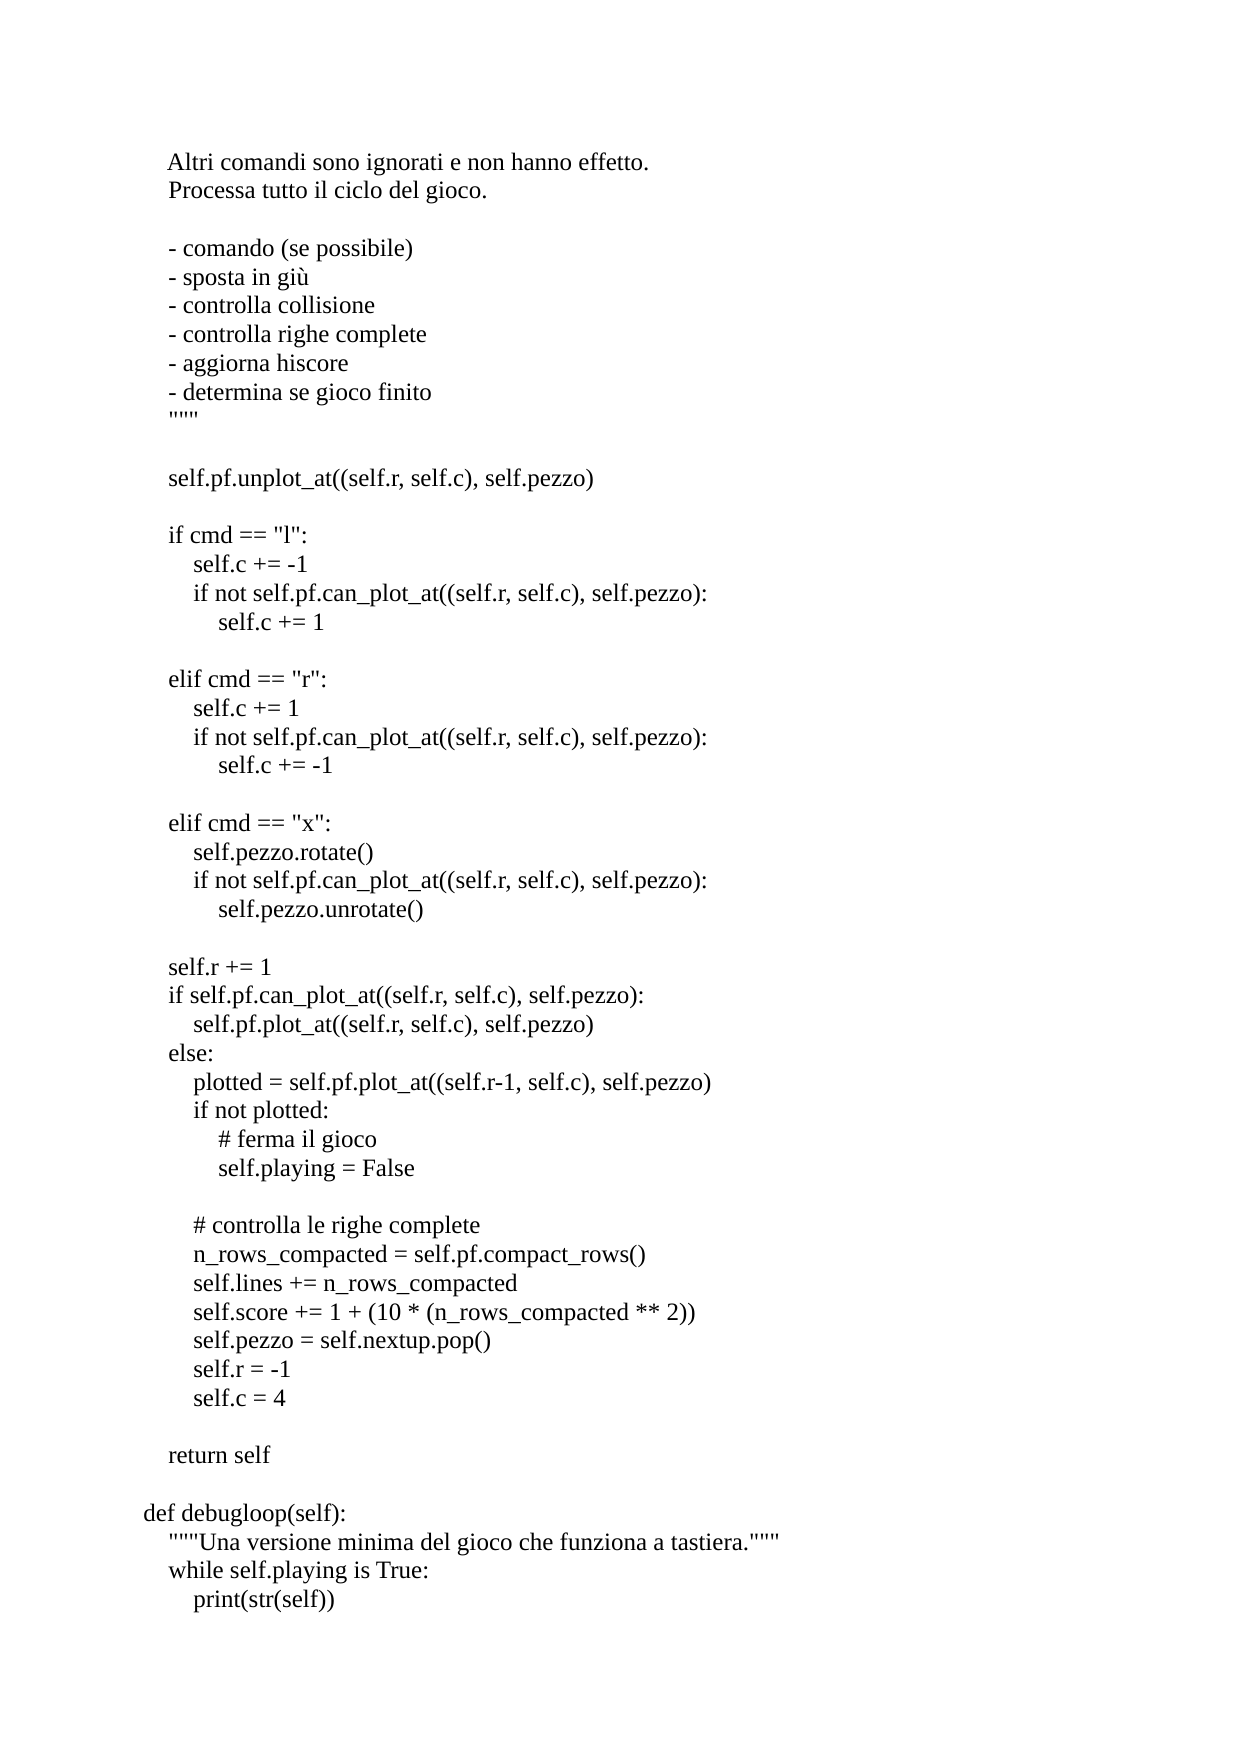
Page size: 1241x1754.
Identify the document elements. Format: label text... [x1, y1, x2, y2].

text self.pezzo = self.nextup.pop() [118, 1326, 1122, 1354]
text """ [118, 406, 1122, 434]
text if not self.pf.can_plot_at((self.r, self.c), self.pezzo): [118, 578, 1122, 607]
text - aggiorna hiscore [118, 348, 1122, 377]
text self.pezzo.unrotate() [118, 894, 1122, 923]
text self.c += 1 [118, 607, 1122, 636]
text if self.pf.can_plot_at((self.r, self.c), self.pezzo): [118, 981, 1122, 1009]
text Processa tutto il ciclo del gioco. [118, 176, 1122, 204]
text if not self.pf.can_plot_at((self.r, self.c), self.pezzo): [118, 722, 1122, 751]
text self.c += 1 [118, 693, 1122, 722]
text self.c += -1 [118, 751, 1122, 779]
text else: [118, 1038, 1122, 1067]
text - sposta in giù [118, 262, 1122, 291]
text elif cmd == "x": [118, 808, 1122, 837]
text self.r += 1 [118, 952, 1122, 981]
text self.c = 4 [118, 1383, 1122, 1412]
text Altri comandi sono ignorati e non hanno effetto. [118, 147, 1122, 176]
text elif cmd == "r": [118, 664, 1122, 693]
text self.lines += n_rows_compacted [118, 1268, 1122, 1297]
text - determina se gioco finito [118, 377, 1122, 406]
text - controlla collisione [118, 291, 1122, 319]
text return self [118, 1441, 1122, 1469]
text self.pezzo.rotate() [118, 837, 1122, 866]
text self.score += 1 + (10 * (n_rows_compacted ** 2)) [118, 1297, 1122, 1326]
text print(str(self)) [118, 1584, 1122, 1613]
text - comando (se possibile) [118, 233, 1122, 262]
text # controlla le righe complete [118, 1211, 1122, 1239]
text plotted = self.pf.plot_at((self.r-1, self.c), self.pezzo) [118, 1067, 1122, 1096]
text def debugloop(self): [118, 1498, 1122, 1527]
text self.r = -1 [118, 1354, 1122, 1383]
text n_rows_compacted = self.pf.compact_rows() [118, 1239, 1122, 1268]
text self.pf.unplot_at((self.r, self.c), self.pezzo) [118, 463, 1122, 492]
text self.playing = False [118, 1153, 1122, 1182]
text if cmd == "l": [118, 521, 1122, 549]
text while self.playing is True: [118, 1556, 1122, 1584]
text if not self.pf.can_plot_at((self.r, self.c), self.pezzo): [118, 866, 1122, 894]
text if not plotted: [118, 1096, 1122, 1124]
text # ferma il gioco [118, 1124, 1122, 1153]
text - controlla righe complete [118, 319, 1122, 348]
text """Una versione minima del gioco che funziona a tastiera.""" [118, 1527, 1122, 1556]
text self.pf.plot_at((self.r, self.c), self.pezzo) [118, 1009, 1122, 1038]
text self.c += -1 [118, 549, 1122, 578]
